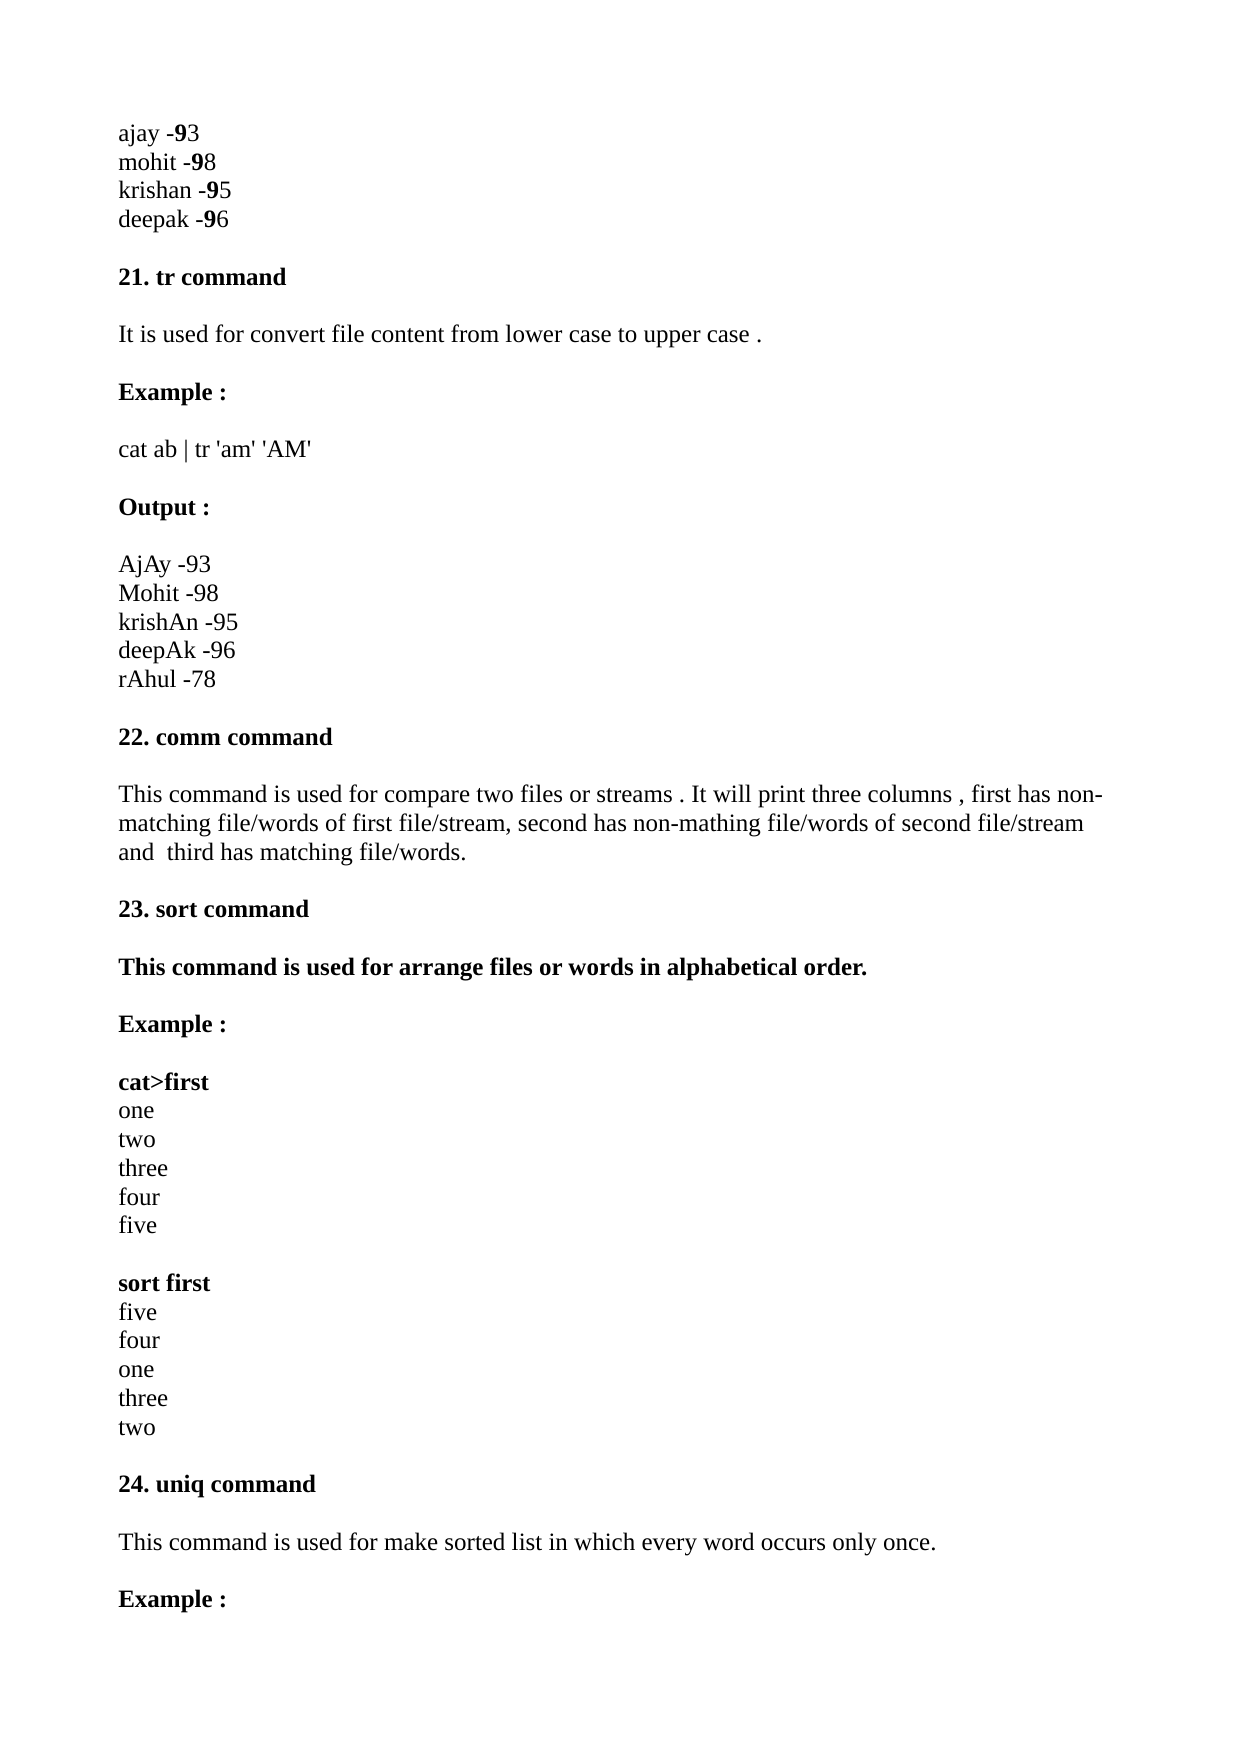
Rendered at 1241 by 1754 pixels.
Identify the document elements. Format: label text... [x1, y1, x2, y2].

text Mohit -98 [118, 578, 1122, 607]
text Example : [118, 1584, 1122, 1613]
text 23. sort command [118, 894, 1122, 923]
text four [118, 1182, 1122, 1211]
text 21. tr command [118, 262, 1122, 291]
text cat>first [118, 1067, 1122, 1096]
text five [118, 1297, 1122, 1326]
text two [118, 1124, 1122, 1153]
text mohit -98 [118, 147, 1122, 176]
text This command is used for make sorted list in which every word occurs only once. [118, 1527, 1122, 1556]
text rAhul -78 [118, 664, 1122, 693]
text ajay -93 [118, 118, 1122, 147]
text 22. comm command [118, 722, 1122, 751]
text cat ab | tr 'am' 'AM' [118, 434, 1122, 463]
text Example : [118, 1009, 1122, 1038]
text three [118, 1383, 1122, 1412]
text Output : [118, 492, 1122, 521]
text krishAn -95 [118, 607, 1122, 636]
text It is used for convert file content from lower case to upper case . [118, 319, 1122, 348]
text deepak -96 [118, 204, 1122, 233]
text 24. uniq command [118, 1469, 1122, 1498]
text deepAk -96 [118, 636, 1122, 664]
text four [118, 1326, 1122, 1354]
text This command is used for arrange files or words in alphabetical order. [118, 952, 1122, 981]
text one [118, 1354, 1122, 1383]
text two [118, 1412, 1122, 1441]
text AjAy -93 [118, 549, 1122, 578]
text five [118, 1211, 1122, 1239]
text one [118, 1096, 1122, 1124]
text krishan -95 [118, 176, 1122, 204]
text sort first [118, 1268, 1122, 1297]
text three [118, 1153, 1122, 1182]
text Example : [118, 377, 1122, 406]
text This command is used for compare two files or streams . It will print three columns , first has non-matching file/words of first file/stream, second has non-mathing file/words of second file/stream and third has matching file/words. [118, 779, 1122, 866]
